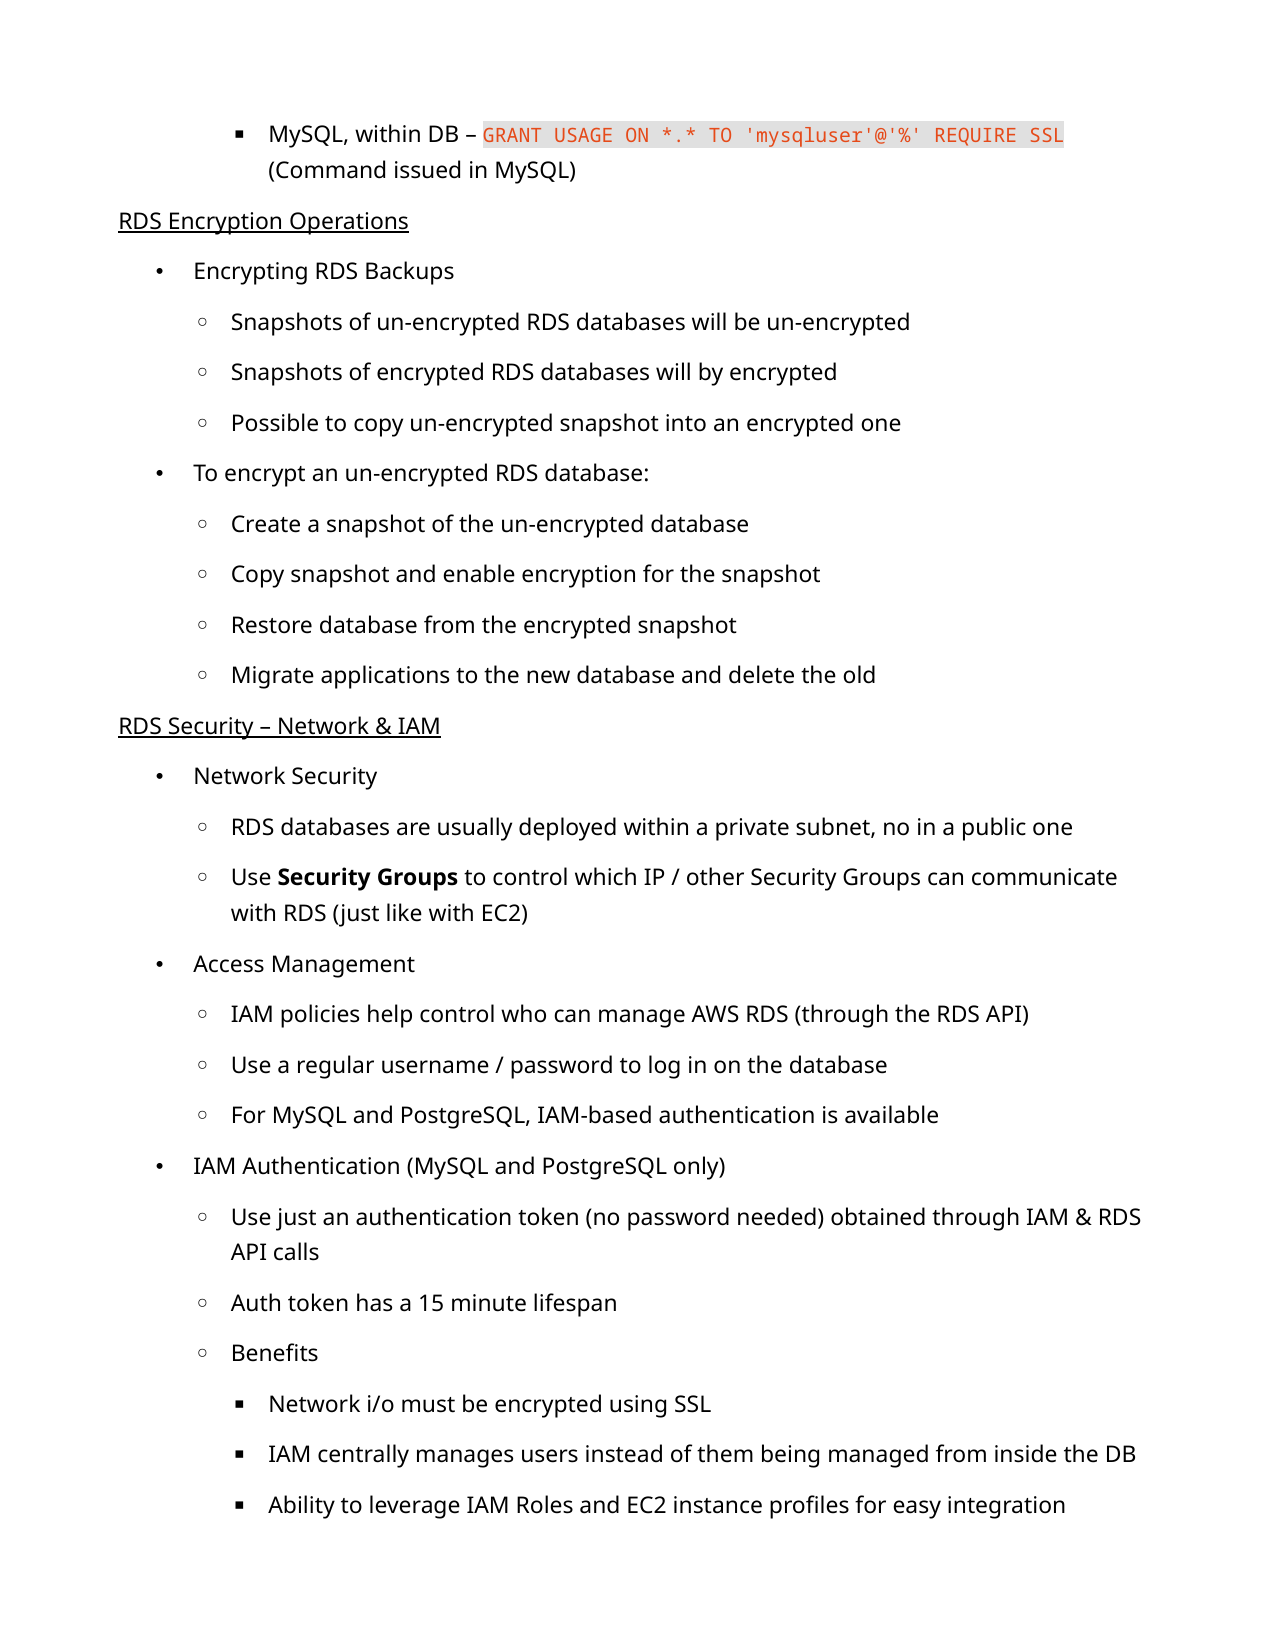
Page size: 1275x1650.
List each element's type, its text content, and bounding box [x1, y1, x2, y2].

list Use Security Groups to control which IP / other Security Groups can communicate with RDS (just like with EC2) [193, 861, 1157, 928]
list RDS databases are usually deployed within a private subnet, no in a public one [193, 811, 1157, 842]
text RDS Security – Network & IAM [118, 710, 1157, 741]
list Restore database from the encrypted snapshot [193, 609, 1157, 640]
list Use just an authentication token (no password needed) obtained through IAM & RDS API calls [193, 1200, 1157, 1268]
list IAM centrally manages users instead of them being managed from inside the DB [231, 1438, 1157, 1470]
list Use a regular username / password to log in on the database [193, 1049, 1157, 1080]
list Ability to leverage IAM Roles and EC2 instance profiles for easy integration [231, 1489, 1157, 1520]
list MySQL, within DB – GRANT USAGE ON *.* TO 'mysqluser'@'%' REQUIRE SSL (Command issued in MySQL) [231, 118, 1157, 185]
list Encrypting RDS Backups [156, 255, 1157, 286]
list Network Security [156, 760, 1157, 792]
list Copy snapshot and enable encryption for the snapshot [193, 558, 1157, 589]
list IAM policies help control who can manage AWS RDS (through the RDS API) [193, 998, 1157, 1029]
list Snapshots of un-encrypted RDS databases will be un-encrypted [193, 306, 1157, 337]
list Create a snapshot of the un-encrypted database [193, 508, 1157, 539]
list For MySQL and PostgreSQL, IAM-based authentication is available [193, 1099, 1157, 1131]
list To encrypt an un-encrypted RDS database: [156, 457, 1157, 488]
list Possible to copy un-encrypted snapshot into an encrypted one [193, 407, 1157, 438]
list Auth token has a 15 minute lifespan [193, 1287, 1157, 1318]
list Network i/o must be encrypted using SSL [231, 1388, 1157, 1419]
list Access Management [156, 948, 1157, 979]
list Migrate applications to the new database and delete the old [193, 659, 1157, 691]
list Snapshots of encrypted RDS databases will by encrypted [193, 356, 1157, 387]
list Benefits [193, 1337, 1157, 1369]
text RDS Encryption Operations [118, 204, 1157, 236]
list IAM Authentication (MySQL and PostgreSQL only) [156, 1150, 1157, 1181]
